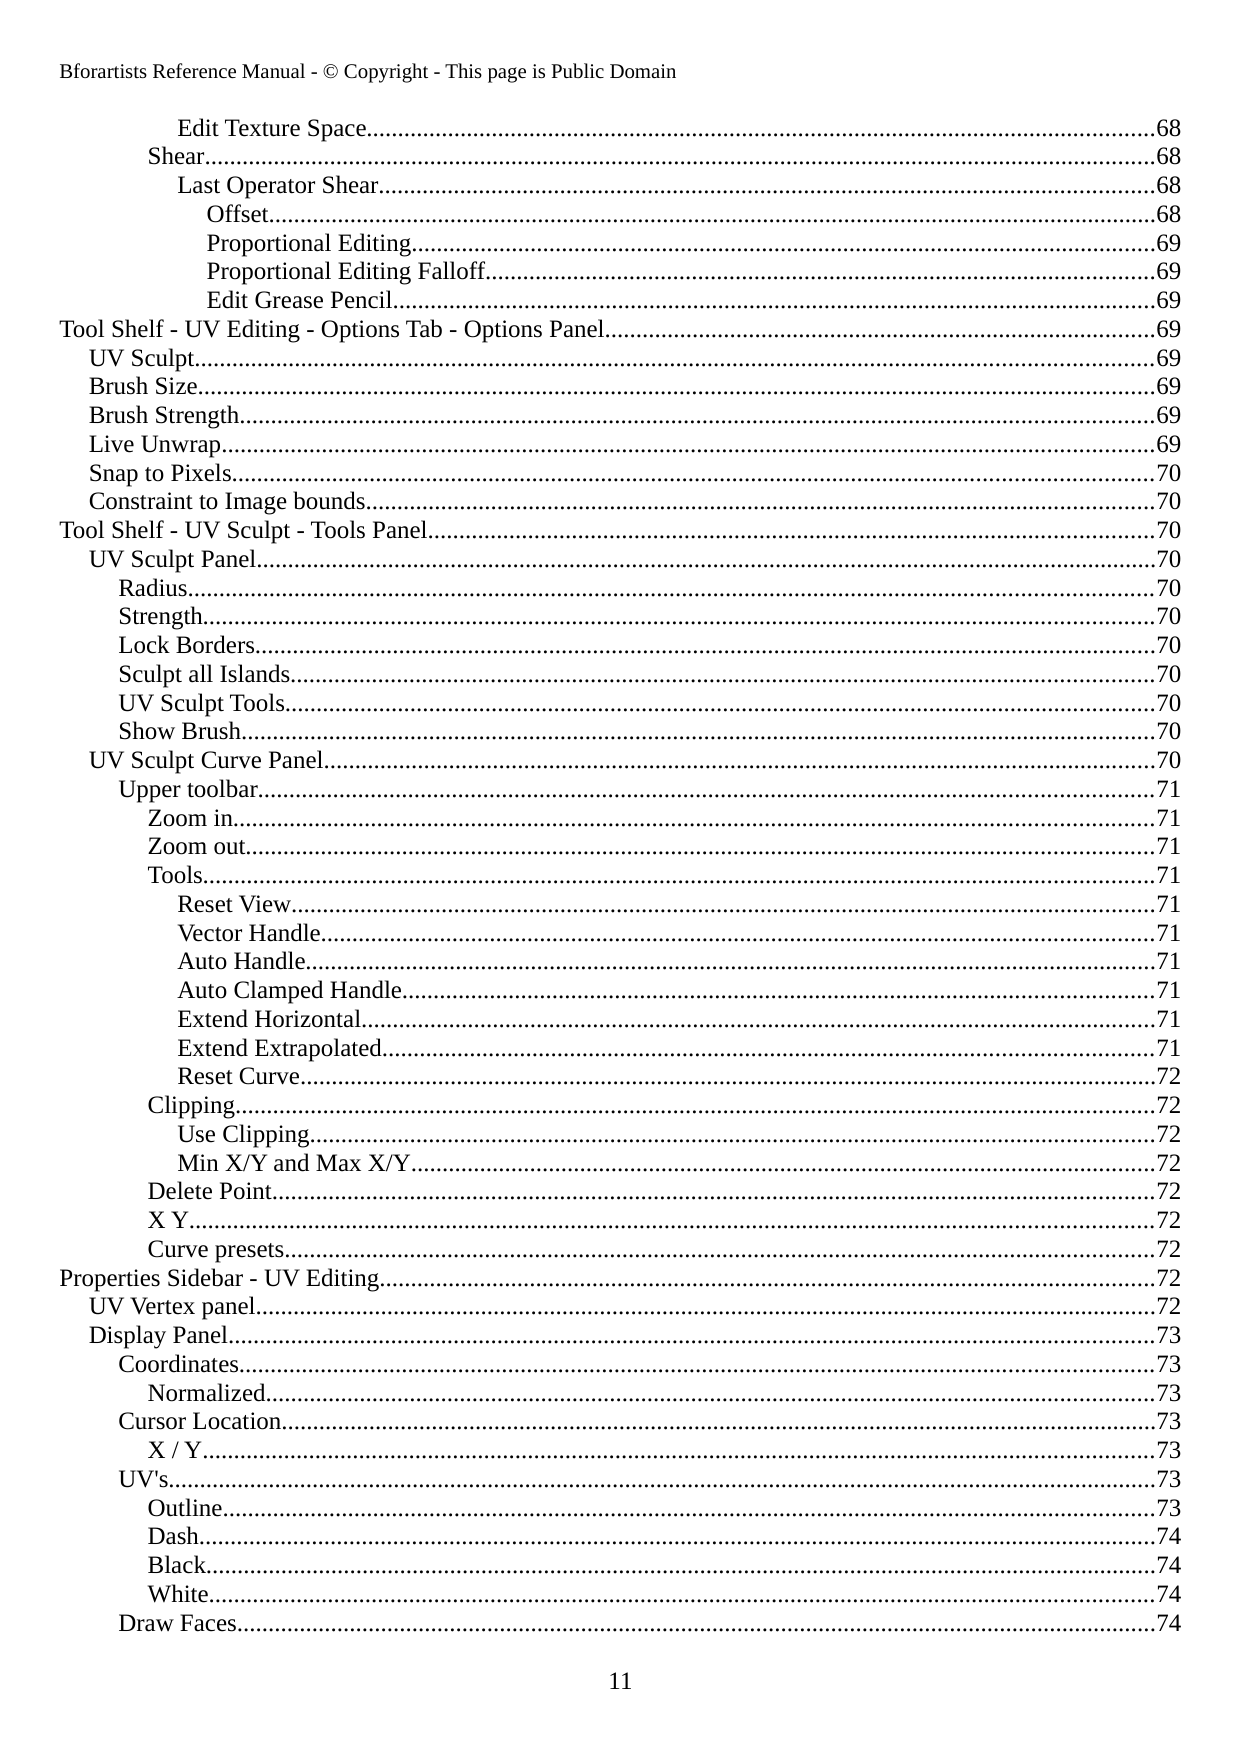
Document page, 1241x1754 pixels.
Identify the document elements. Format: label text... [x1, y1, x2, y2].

text Tool Shelf - UV Sculpt - Tools Panel 70 [59, 515, 1181, 544]
text Draw Faces 74 [118, 1608, 1181, 1636]
text Proportional Editing Falloff 69 [206, 256, 1181, 285]
text Vector Handle 71 [177, 918, 1181, 946]
text Extend Horizontal 71 [177, 1004, 1181, 1033]
text Use Clipping 72 [177, 1119, 1181, 1148]
text Lock Borders 70 [118, 630, 1181, 659]
text Zoom in 71 [147, 803, 1181, 831]
text UV Vertex panel 72 [88, 1291, 1181, 1320]
text Outline 73 [147, 1493, 1181, 1521]
text Last Operator Shear 68 [177, 170, 1181, 199]
text Normalized 73 [147, 1378, 1181, 1406]
text Brush Strength 69 [88, 400, 1181, 429]
text Min X/Y and Max X/Y 72 [177, 1148, 1181, 1176]
text Tools 71 [147, 860, 1181, 889]
text Reset View 71 [177, 889, 1181, 918]
text Snap to Pixels 70 [88, 458, 1181, 486]
text X / Y 73 [147, 1435, 1181, 1464]
text Shear 68 [147, 141, 1181, 170]
text Edit Grease Pencil 69 [206, 285, 1181, 314]
text Offset 68 [206, 199, 1181, 228]
text Constraint to Image bounds 70 [88, 486, 1181, 515]
text UV's 73 [118, 1464, 1181, 1493]
text Properties Sidebar - UV Editing 72 [59, 1263, 1181, 1291]
text Display Panel 73 [88, 1320, 1181, 1349]
text Reset Curve 72 [177, 1061, 1181, 1090]
text UV Sculpt 69 [88, 343, 1181, 371]
text Auto Handle 71 [177, 946, 1181, 975]
text UV Sculpt Curve Panel 70 [88, 745, 1181, 774]
text Auto Clamped Handle 71 [177, 975, 1181, 1004]
text Delete Point 72 [147, 1176, 1181, 1205]
text Upper toolbar 71 [118, 774, 1181, 803]
text Dash 74 [147, 1521, 1181, 1550]
text Coordinates 73 [118, 1349, 1181, 1378]
text Cursor Location 73 [118, 1406, 1181, 1435]
text Sculpt all Islands 70 [118, 659, 1181, 688]
text Tool Shelf - UV Editing - Options Tab - Options Panel 69 [59, 314, 1181, 343]
text Live Unwrap 69 [88, 429, 1181, 458]
text Radius 70 [118, 573, 1181, 601]
text Clipping 72 [147, 1090, 1181, 1119]
text UV Sculpt Panel 70 [88, 544, 1181, 573]
text Curve presets 72 [147, 1234, 1181, 1263]
text Black 74 [147, 1550, 1181, 1579]
text White 74 [147, 1579, 1181, 1608]
text X Y 72 [147, 1205, 1181, 1234]
text Zoom out 71 [147, 831, 1181, 860]
text Edit Texture Space 68 [177, 113, 1181, 141]
text Extend Extrapolated 71 [177, 1033, 1181, 1061]
text Proportional Editing 69 [206, 228, 1181, 256]
text Strength 70 [118, 601, 1181, 630]
text UV Sculpt Tools 70 [118, 688, 1181, 716]
text Brush Size 69 [88, 371, 1181, 400]
text Show Brush 70 [118, 716, 1181, 745]
